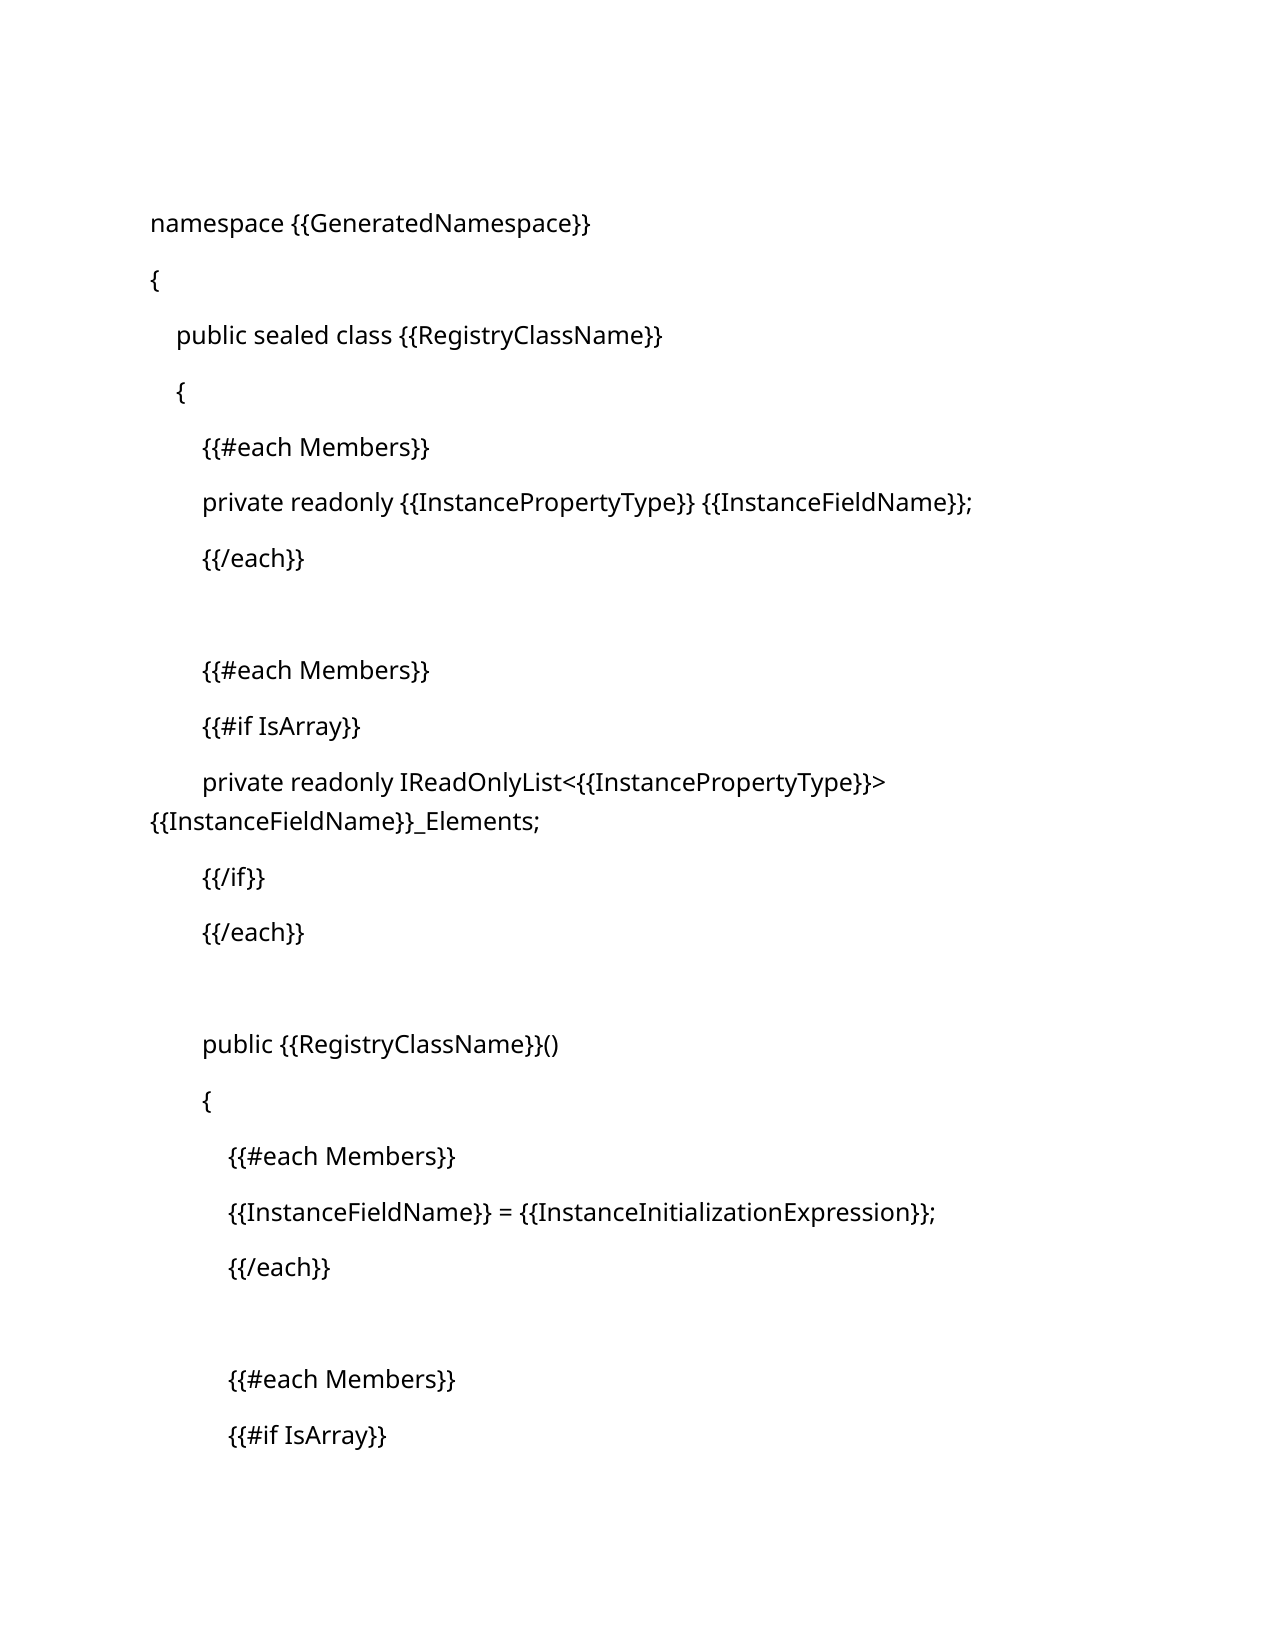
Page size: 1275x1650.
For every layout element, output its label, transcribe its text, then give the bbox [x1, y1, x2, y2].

text {{#each Members}} [150, 429, 1125, 463]
text public sealed class {{RegistryClassName}} [150, 317, 1125, 352]
text public {{RegistryClassName}}() [150, 1027, 1125, 1061]
text { [150, 1082, 1125, 1117]
text {{/each}} [150, 915, 1125, 949]
text {{/each}} [150, 541, 1125, 575]
text namespace {{GeneratedNamespace}} [150, 206, 1125, 240]
text {{#each Members}} [150, 652, 1125, 687]
text private readonly IReadOnlyList<{{InstancePropertyType}}> {{InstanceFieldName}}_Elements; [150, 764, 1125, 837]
text {{#each Members}} [150, 1362, 1125, 1396]
text {{#each Members}} [150, 1138, 1125, 1172]
text {{/if}} [150, 859, 1125, 893]
text { [150, 262, 1125, 296]
text {{#if IsArray}} [150, 708, 1125, 742]
text private readonly {{InstancePropertyType}} {{InstanceFieldName}}; [150, 485, 1125, 519]
text {{/each}} [150, 1250, 1125, 1284]
text { [150, 373, 1125, 407]
text {{InstanceFieldName}} = {{InstanceInitializationExpression}}; [150, 1194, 1125, 1228]
text {{#if IsArray}} [150, 1417, 1125, 1452]
